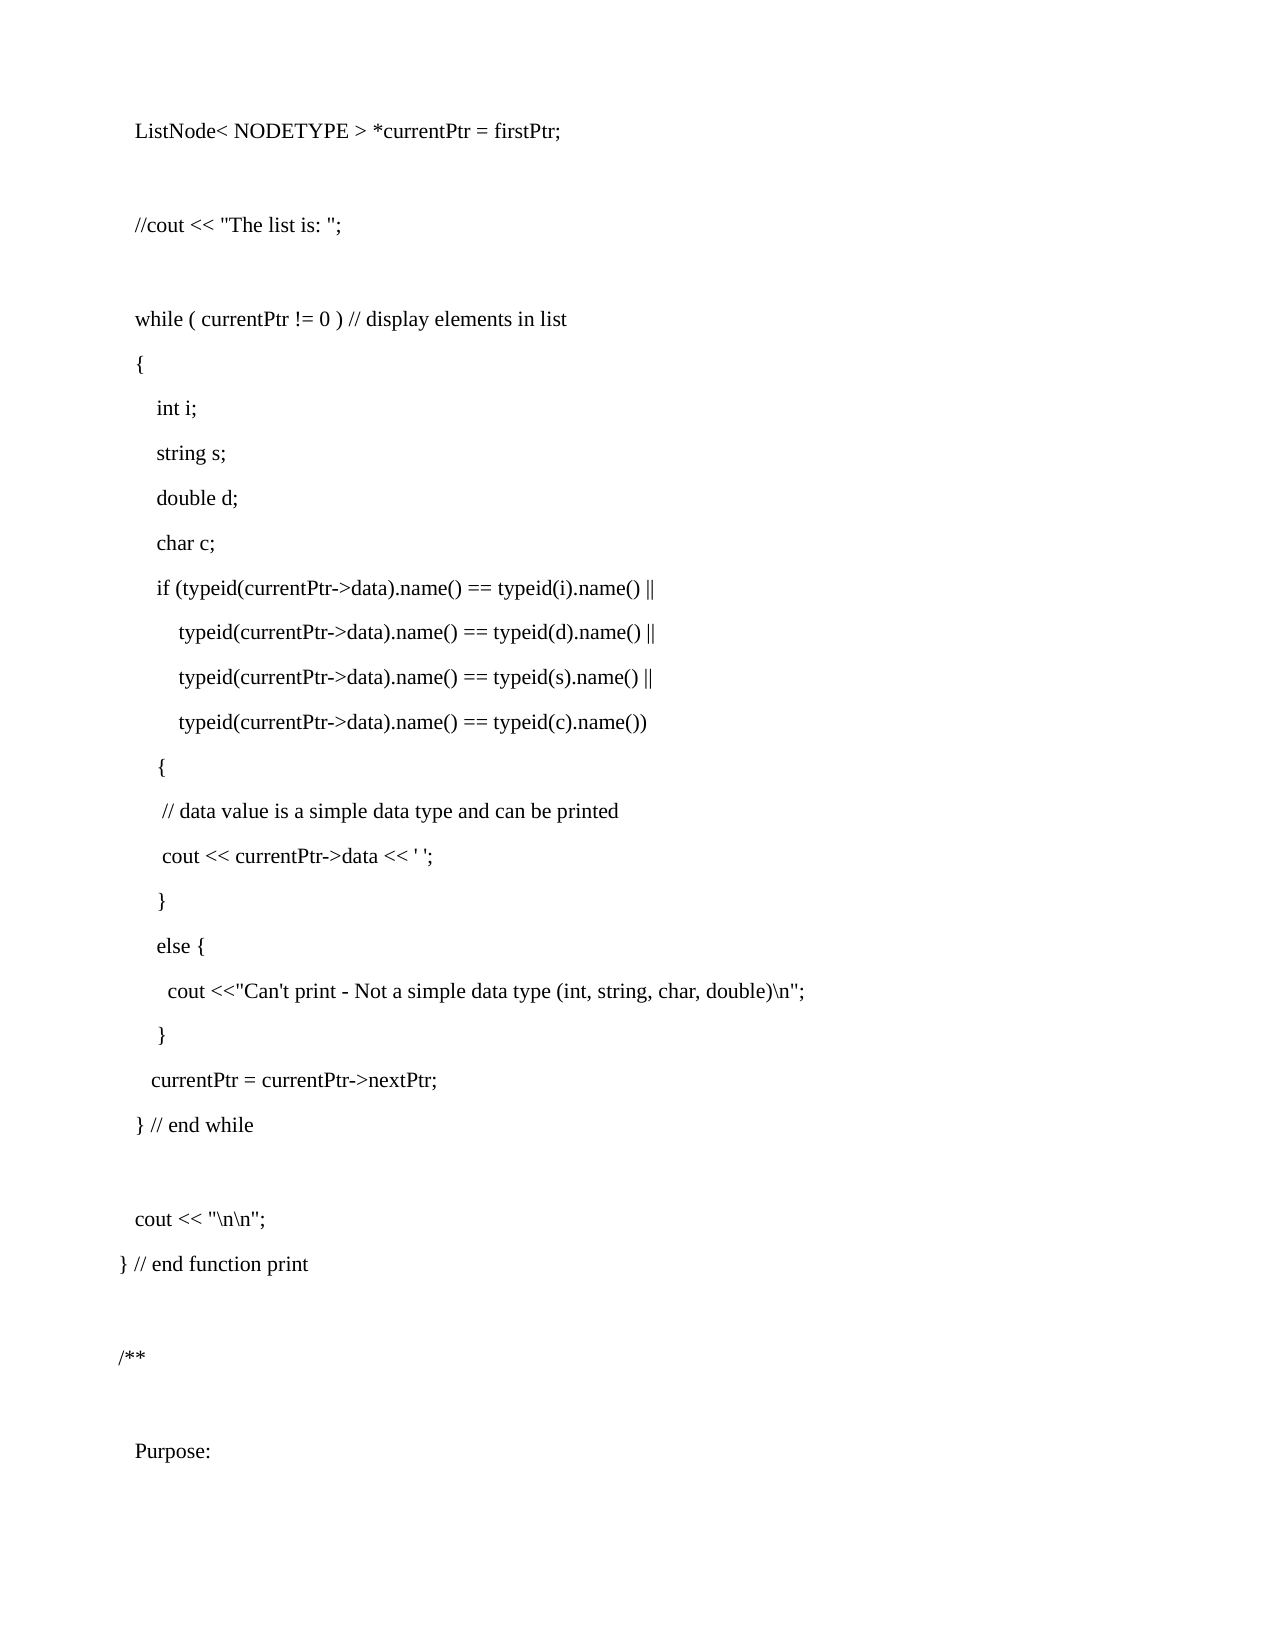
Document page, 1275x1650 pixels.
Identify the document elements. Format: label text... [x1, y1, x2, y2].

text } [118, 888, 1157, 913]
text } [118, 1022, 1157, 1048]
text char c; [118, 530, 1157, 555]
text else { [118, 933, 1157, 958]
text typeid(currentPtr->data).name() == typeid(s).name() || [118, 664, 1157, 689]
text double d; [118, 485, 1157, 510]
text while ( currentPtr != 0 ) // display elements in list [118, 306, 1157, 331]
text cout <<"Can't print - Not a simple data type (int, string, char, double)\n"; [118, 978, 1157, 1003]
text cout << "\n\n"; [118, 1206, 1157, 1231]
text typeid(currentPtr->data).name() == typeid(c).name()) [118, 709, 1157, 734]
text { [118, 351, 1157, 376]
text ListNode< NODETYPE > *currentPtr = firstPtr; [118, 118, 1157, 143]
text typeid(currentPtr->data).name() == typeid(d).name() || [118, 619, 1157, 644]
text string s; [118, 440, 1157, 465]
text currentPtr = currentPtr->nextPtr; [118, 1067, 1157, 1092]
text { [118, 754, 1157, 779]
text cout << currentPtr->data << ' '; [118, 843, 1157, 868]
text int i; [118, 395, 1157, 421]
text /** [118, 1344, 1157, 1370]
text } // end function print [118, 1251, 1157, 1276]
text // data value is a simple data type and can be printed [118, 798, 1157, 824]
text } // end while [118, 1112, 1157, 1137]
text if (typeid(currentPtr->data).name() == typeid(i).name() || [118, 574, 1157, 600]
text //cout << "The list is: "; [118, 212, 1157, 237]
text Purpose: [118, 1438, 1157, 1464]
